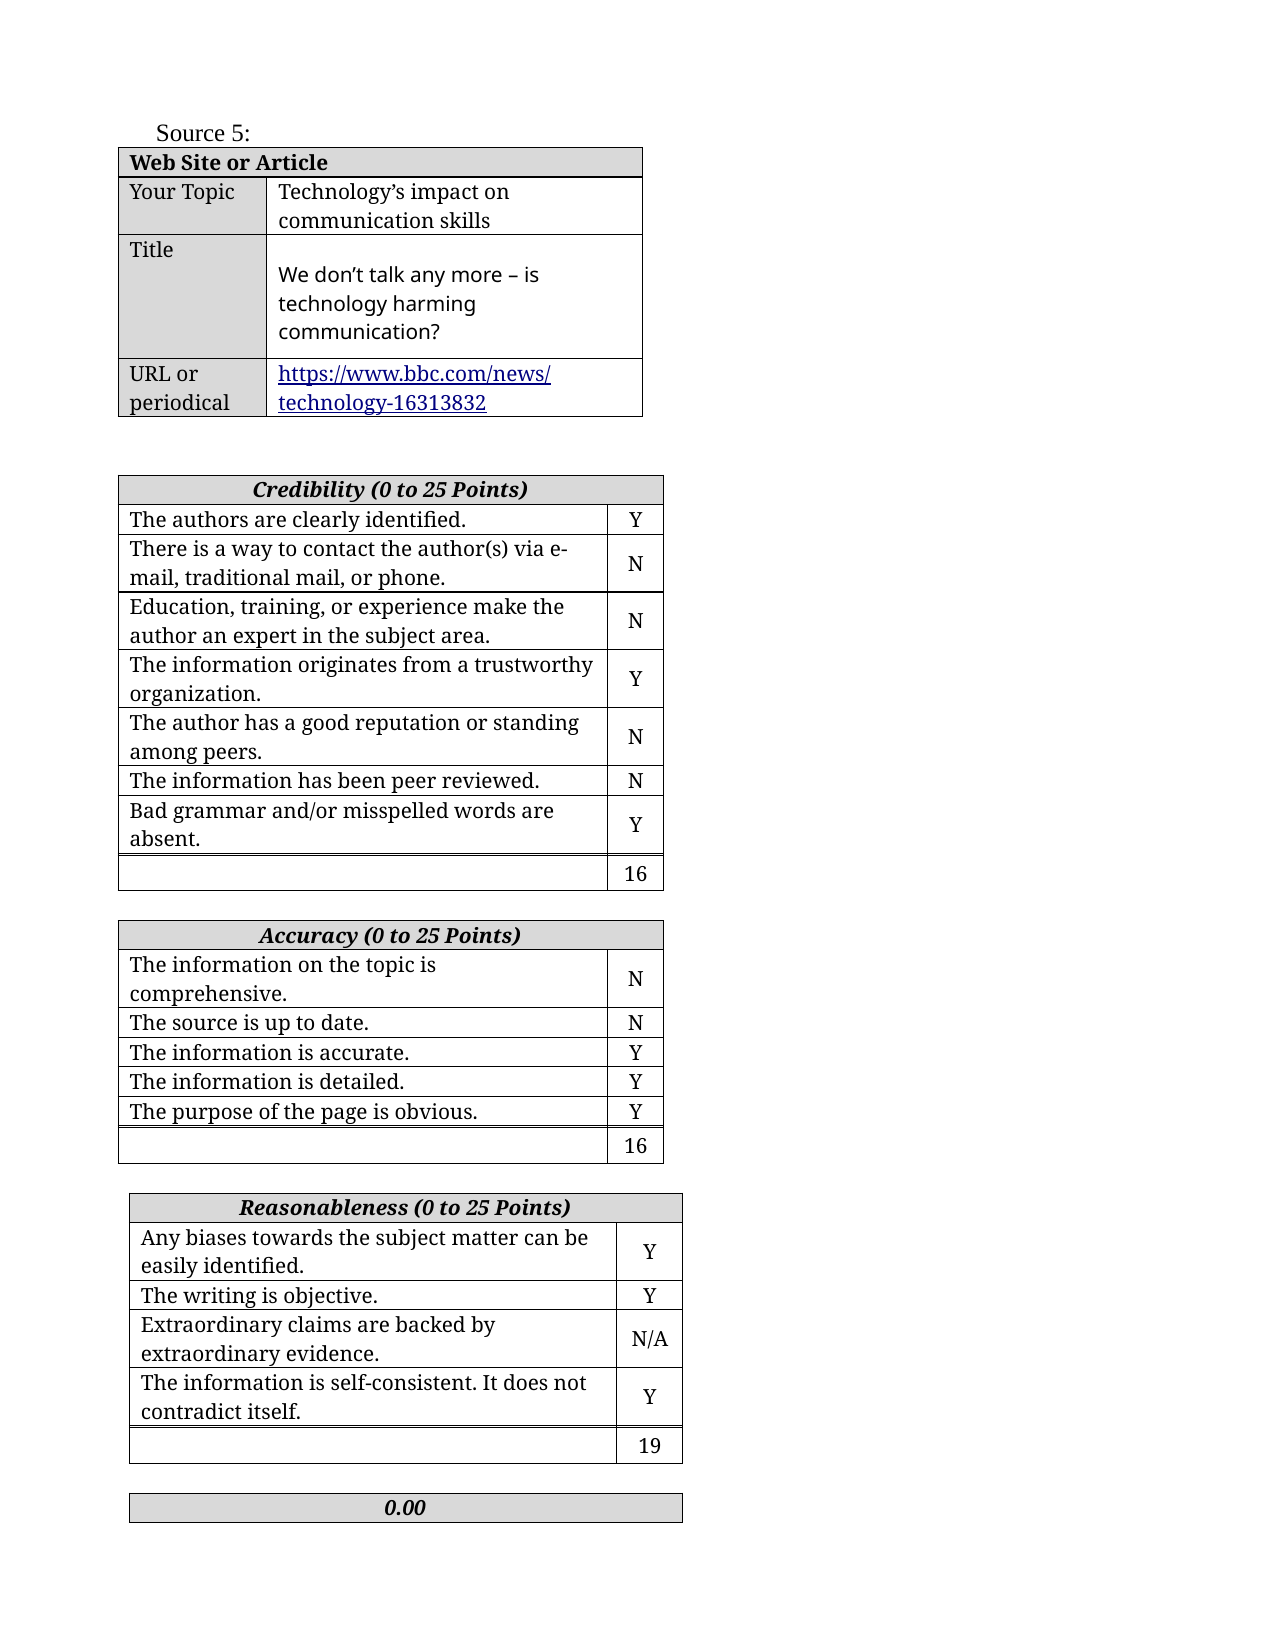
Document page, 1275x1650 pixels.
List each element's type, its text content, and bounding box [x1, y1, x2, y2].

table_cell The source is up to date. [119, 1008, 607, 1037]
table_cell [119, 856, 607, 890]
table_cell Y [608, 505, 663, 533]
table_cell Y [608, 1038, 663, 1066]
table_header Reasonableness (0 to 25 Points) [130, 1194, 682, 1222]
table_cell https://www.bbc.com/news/technology-16313832 [267, 359, 642, 416]
table_cell N [608, 950, 663, 1007]
table_cell Y [617, 1281, 682, 1309]
table_cell Your Topic [119, 178, 266, 234]
table_cell Education, training, or experience make the author an expert in the subject area. [119, 593, 607, 649]
table_cell URL or periodical [119, 359, 266, 416]
table_header Credibility (0 to 25 Points) [119, 476, 663, 504]
table_cell N [608, 766, 663, 795]
table_cell Y [608, 1097, 663, 1125]
table_header Web Site or Article [119, 148, 642, 176]
table_cell Y [608, 650, 663, 707]
table_cell We don’t talk any more – is technology harming communication? [267, 235, 642, 358]
table_cell The information is accurate. [119, 1038, 607, 1066]
table_cell Extraordinary claims are backed by extraordinary evidence. [130, 1310, 616, 1367]
table_cell N [608, 535, 663, 591]
table_header Accuracy (0 to 25 Points) [119, 921, 663, 949]
table_cell The information is self-consistent. It does not contradict itself. [130, 1368, 616, 1425]
table_cell N [608, 1008, 663, 1037]
table_cell Y [617, 1368, 682, 1425]
table_cell [130, 1428, 616, 1463]
table_cell Any biases towards the subject matter can be easily identified. [130, 1223, 616, 1280]
table_cell Bad grammar and/or misspelled words are absent. [119, 796, 607, 853]
table_cell There is a way to contact the author(s) via e-mail, traditional mail, or phone. [119, 535, 607, 591]
table_header Support (0 to 25 Points) [130, 1494, 682, 1522]
table_cell N [608, 708, 663, 765]
table_cell The information originates from a trustworthy organization. [119, 650, 607, 707]
table_cell Y [608, 796, 663, 853]
table_cell Title [119, 235, 266, 358]
table_cell Y [617, 1223, 682, 1280]
table_cell N/A [617, 1310, 682, 1367]
table_cell The information has been peer reviewed. [119, 766, 607, 795]
table_cell The information is detailed. [119, 1067, 607, 1096]
table_cell The writing is objective. [130, 1281, 616, 1309]
table_cell 16 [608, 1128, 663, 1163]
table_cell 16 [608, 856, 663, 890]
table_cell The author has a good reputation or standing among peers. [119, 708, 607, 765]
table_cell The information on the topic is comprehensive. [119, 950, 607, 1007]
table_cell The purpose of the page is obvious. [119, 1097, 607, 1125]
table_cell N [608, 593, 663, 649]
table_cell Technology’s impact on communication skills [267, 178, 642, 234]
table_cell 19 [617, 1428, 682, 1463]
table_cell The authors are clearly identified. [119, 505, 607, 533]
table_cell Y [608, 1067, 663, 1096]
table_cell [119, 1128, 607, 1163]
text Source 5: [156, 118, 1119, 147]
